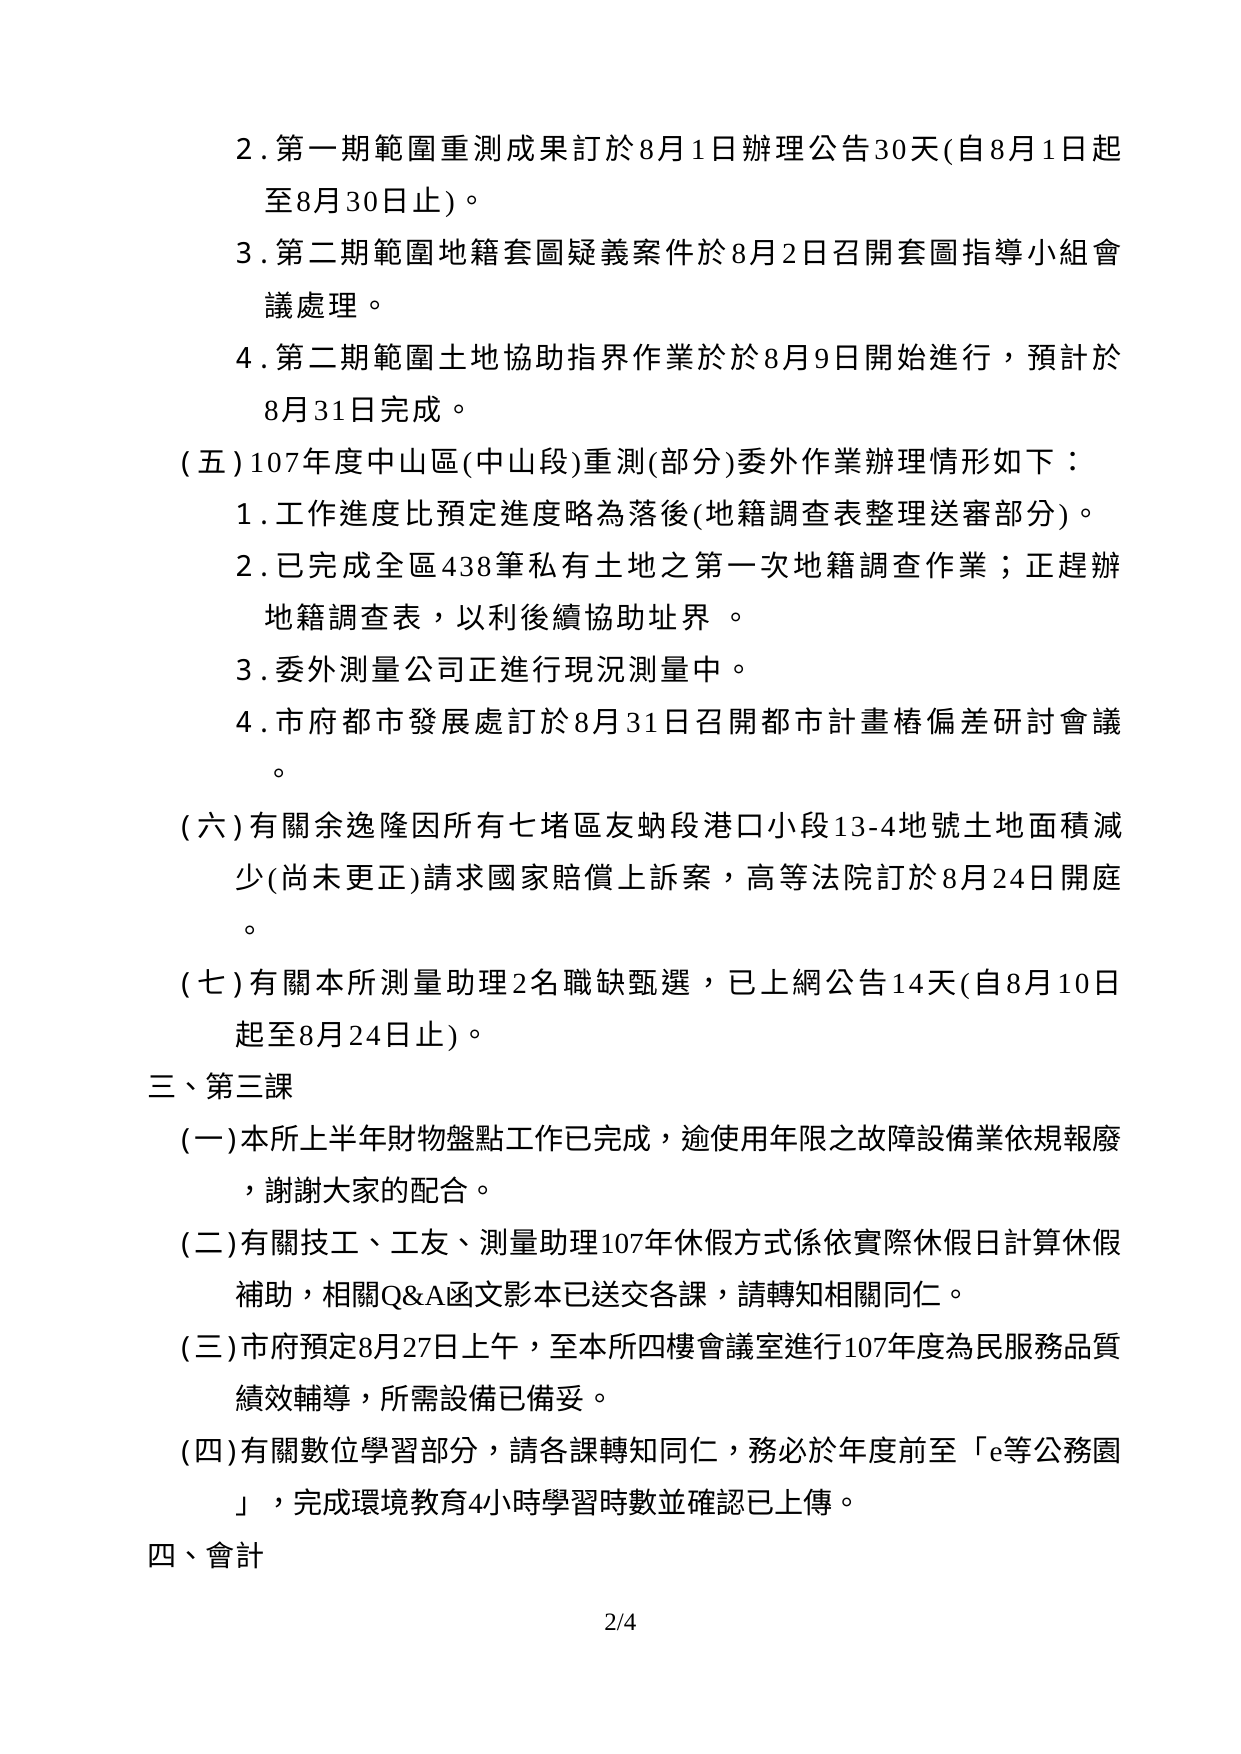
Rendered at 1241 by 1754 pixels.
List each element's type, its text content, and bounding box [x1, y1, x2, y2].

list 工作進度比預定進度略為落後(地籍調查表整理送審部分)。 [235, 483, 1122, 535]
list 委外測量公司正進行現況測量中。 [235, 639, 1122, 691]
list 有關余逸隆因所有七堵區友蚋段港口小段13-4地號土地面積減少(尚未更正)請求國家賠償上訴案，高等法院訂於8月24日開庭。 [176, 795, 1122, 951]
list 有關技工、工友、測量助理107年休假方式係依實際休假日計算休假補助，相關Q&A函文影本已送交各課，請轉知相關同仁。 [176, 1212, 1122, 1316]
list 第二期範圍地籍套圖疑義案件於8月2日召開套圖指導小組會議處理。 [235, 222, 1122, 326]
list 市府預定8月27日上午，至本所四樓會議室進行107年度為民服務品質績效輔導，所需設備已備妥。 [176, 1316, 1122, 1420]
list 市府都市發展處訂於8月31日召開都市計畫樁偏差研討會議。 [235, 691, 1122, 795]
list 第三課 [147, 1056, 1122, 1108]
list 第一期範圍重測成果訂於8月1日辦理公告30天(自8月1日起至8月30日止)。 [235, 118, 1122, 222]
list 有關數位學習部分，請各課轉知同仁，務必於年度前至「e等公務園」，完成環境教育4小時學習時數並確認已上傳。 [176, 1420, 1122, 1524]
list 已完成全區438筆私有土地之第一次地籍調查作業；正趕辦地籍調查表，以利後續協助址界 。 [235, 535, 1122, 639]
list 本所上半年財物盤點工作已完成，逾使用年限之故障設備業依規報廢，謝謝大家的配合。 [176, 1108, 1122, 1212]
list 107年度中山區(中山段)重測(部分)委外作業辦理情形如下： [176, 431, 1122, 483]
list 有關本所測量助理2名職缺甄選，已上網公告14天(自8月10日起至8月24日止)。 [176, 951, 1122, 1056]
list 會計 [147, 1524, 1122, 1576]
list 第二期範圍土地協助指界作業於於8月9日開始進行，預計於8月31日完成。 [235, 326, 1122, 431]
